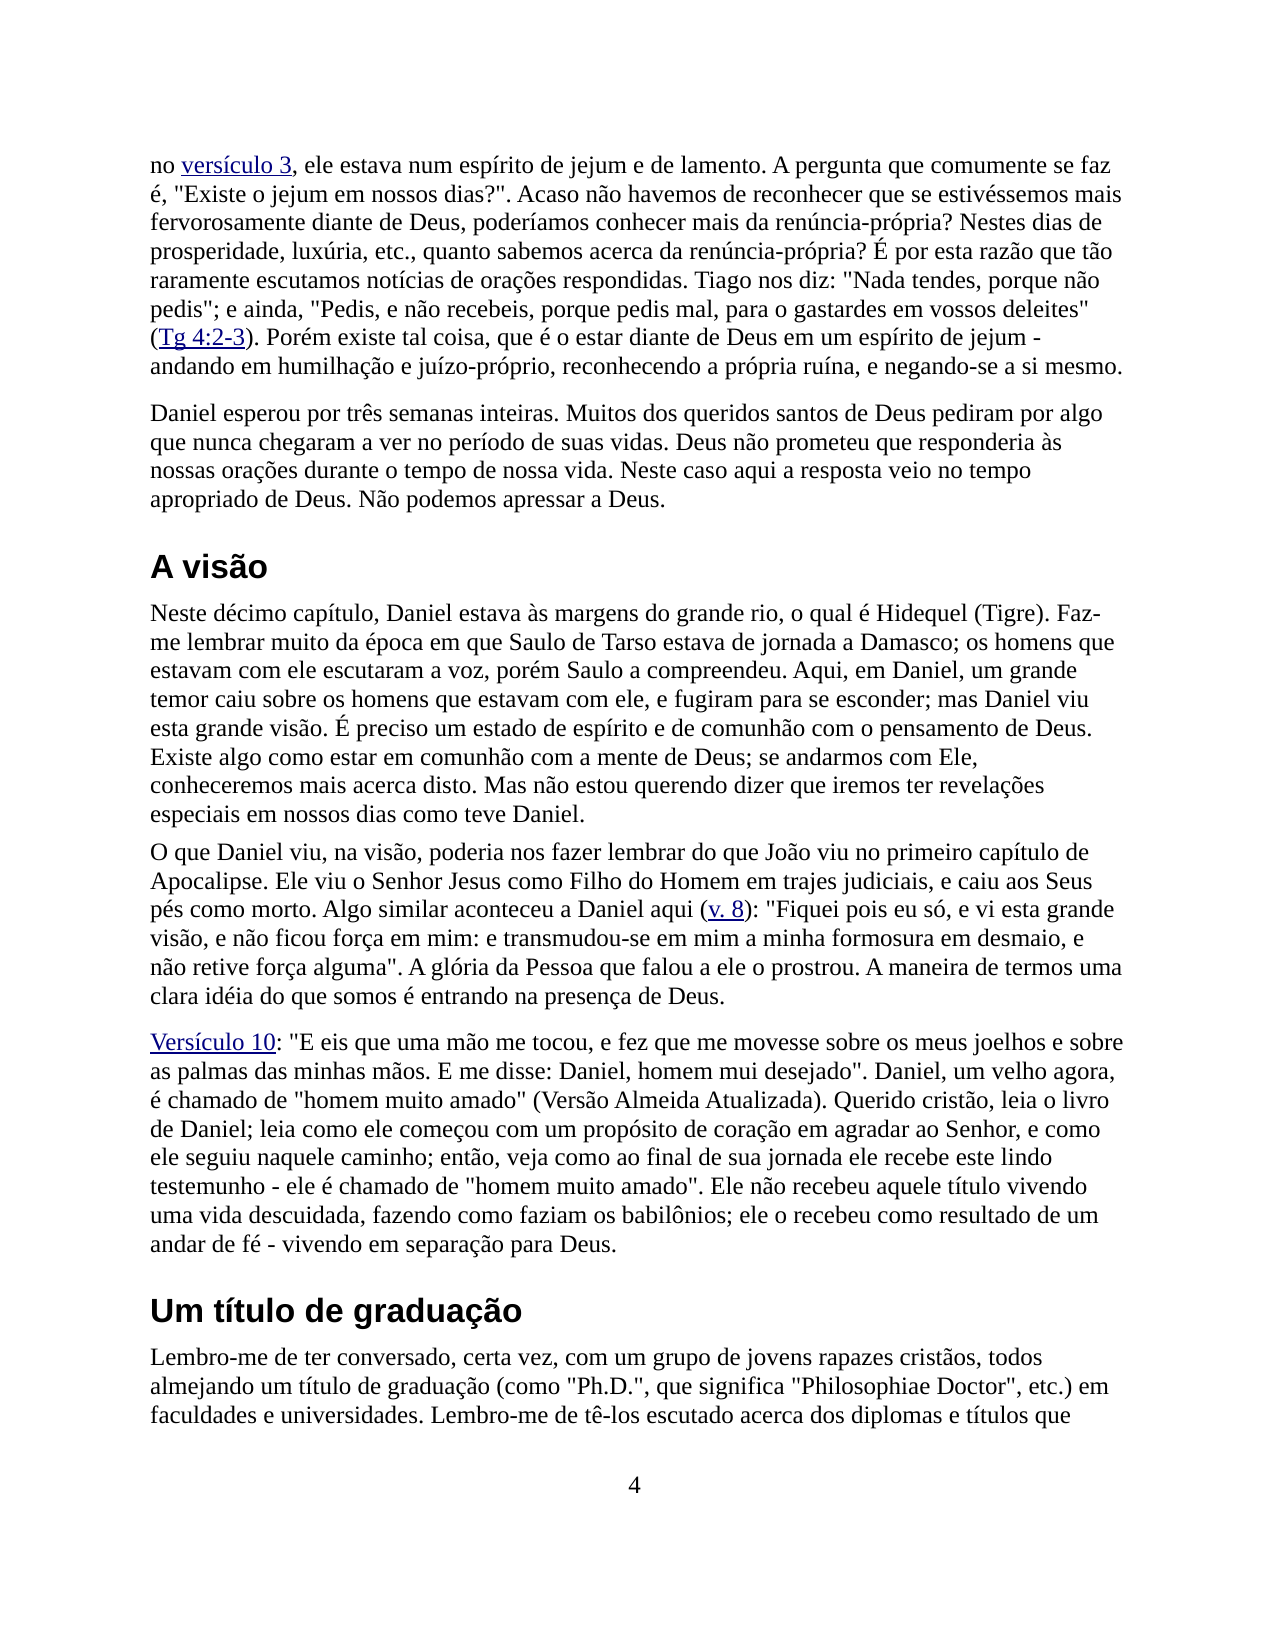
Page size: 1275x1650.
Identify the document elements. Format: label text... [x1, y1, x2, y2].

text O que Daniel viu, na visão, poderia nos fazer lembrar do que João viu no primeiro capítulo de Apocalipse. Ele viu o Senhor Jesus como Filho do Homem em trajes judiciais, e caiu aos Seus pés como morto. Algo similar aconteceu a Daniel aqui (v. 8): "Fiquei pois eu só, e vi esta grande visão, e não ficou força em mim: e transmudou-se em mim a minha formosura em desmaio, e não retive força alguma". A glória da Pessoa que falou a ele o prostrou. A maneira de termos uma clara idéia do que somos é entrando na presença de Deus. [150, 837, 1125, 1009]
text no versículo 3, ele estava num espírito de jejum e de lamento. A pergunta que comumente se faz é, "Existe o jejum em nossos dias?". Acaso não havemos de reconhecer que se estivéssemos mais fervorosamente diante de Deus, poderíamos conhecer mais da renúncia-própria? Nestes dias de prosperidade, luxúria, etc., quanto sabemos acerca da renúncia-própria? É por esta razão que tão raramente escutamos notícias de orações respondidas. Tiago nos diz: "Nada tendes, porque não pedis"; e ainda, "Pedis, e não recebeis, porque pedis mal, para o gastardes em vossos deleites" (Tg 4:2-3). Porém existe tal coisa, que é o estar diante de Deus em um espírito de jejum - andando em humilhação e juízo-próprio, reconhecendo a própria ruína, e negando-se a si mesmo. [150, 150, 1125, 380]
text Versículo 10: "E eis que uma mão me tocou, e fez que me movesse sobre os meus joelhos e sobre as palmas das minhas mãos. E me disse: Daniel, homem mui desejado". Daniel, um velho agora, é chamado de "homem muito amado" (Versão Almeida Atualizada). Querido cristão, leia o livro de Daniel; leia como ele começou com um propósito de coração em agradar ao Senhor, e como ele seguiu naquele caminho; então, veja como ao final de sua jornada ele recebe este lindo testemunho - ele é chamado de "homem muito amado". Ele não recebeu aquele título vivendo uma vida descuidada, fazendo como faziam os babilônios; ele o recebeu como resultado de um andar de fé - vivendo em separação para Deus. [150, 1027, 1125, 1257]
text Daniel esperou por três semanas inteiras. Muitos dos queridos santos de Deus pediram por algo que nunca chegaram a ver no período de suas vidas. Deus não prometeu que responderia às nossas orações durante o tempo de nossa vida. Neste caso aqui a resposta veio no tempo apropriado de Deus. Não podemos apressar a Deus. [150, 398, 1125, 513]
text Lembro-me de ter conversado, certa vez, com um grupo de jovens rapazes cristãos, todos almejando um título de graduação (como "Ph.D.", que significa "Philosophiae Doctor", etc.) em faculdades e universidades. Lembro-me de tê-los escutado acerca dos diplomas e títulos que [150, 1342, 1125, 1429]
subtitle A visão [150, 547, 1125, 586]
text Neste décimo capítulo, Daniel estava às margens do grande rio, o qual é Hidequel (Tigre). Faz-me lembrar muito da época em que Saulo de Tarso estava de jornada a Damasco; os homens que estavam com ele escutaram a voz, porém Saulo a compreendeu. Aqui, em Daniel, um grande temor caiu sobre os homens que estavam com ele, e fugiram para se esconder; mas Daniel viu esta grande visão. É preciso um estado de espírito e de comunhão com o pensamento de Deus. Existe algo como estar em comunhão com a mente de Deus; se andarmos com Ele, conheceremos mais acerca disto. Mas não estou querendo dizer que iremos ter revelações especiais em nossos dias como teve Daniel. [150, 598, 1125, 828]
subtitle Um título de graduação [150, 1291, 1125, 1330]
